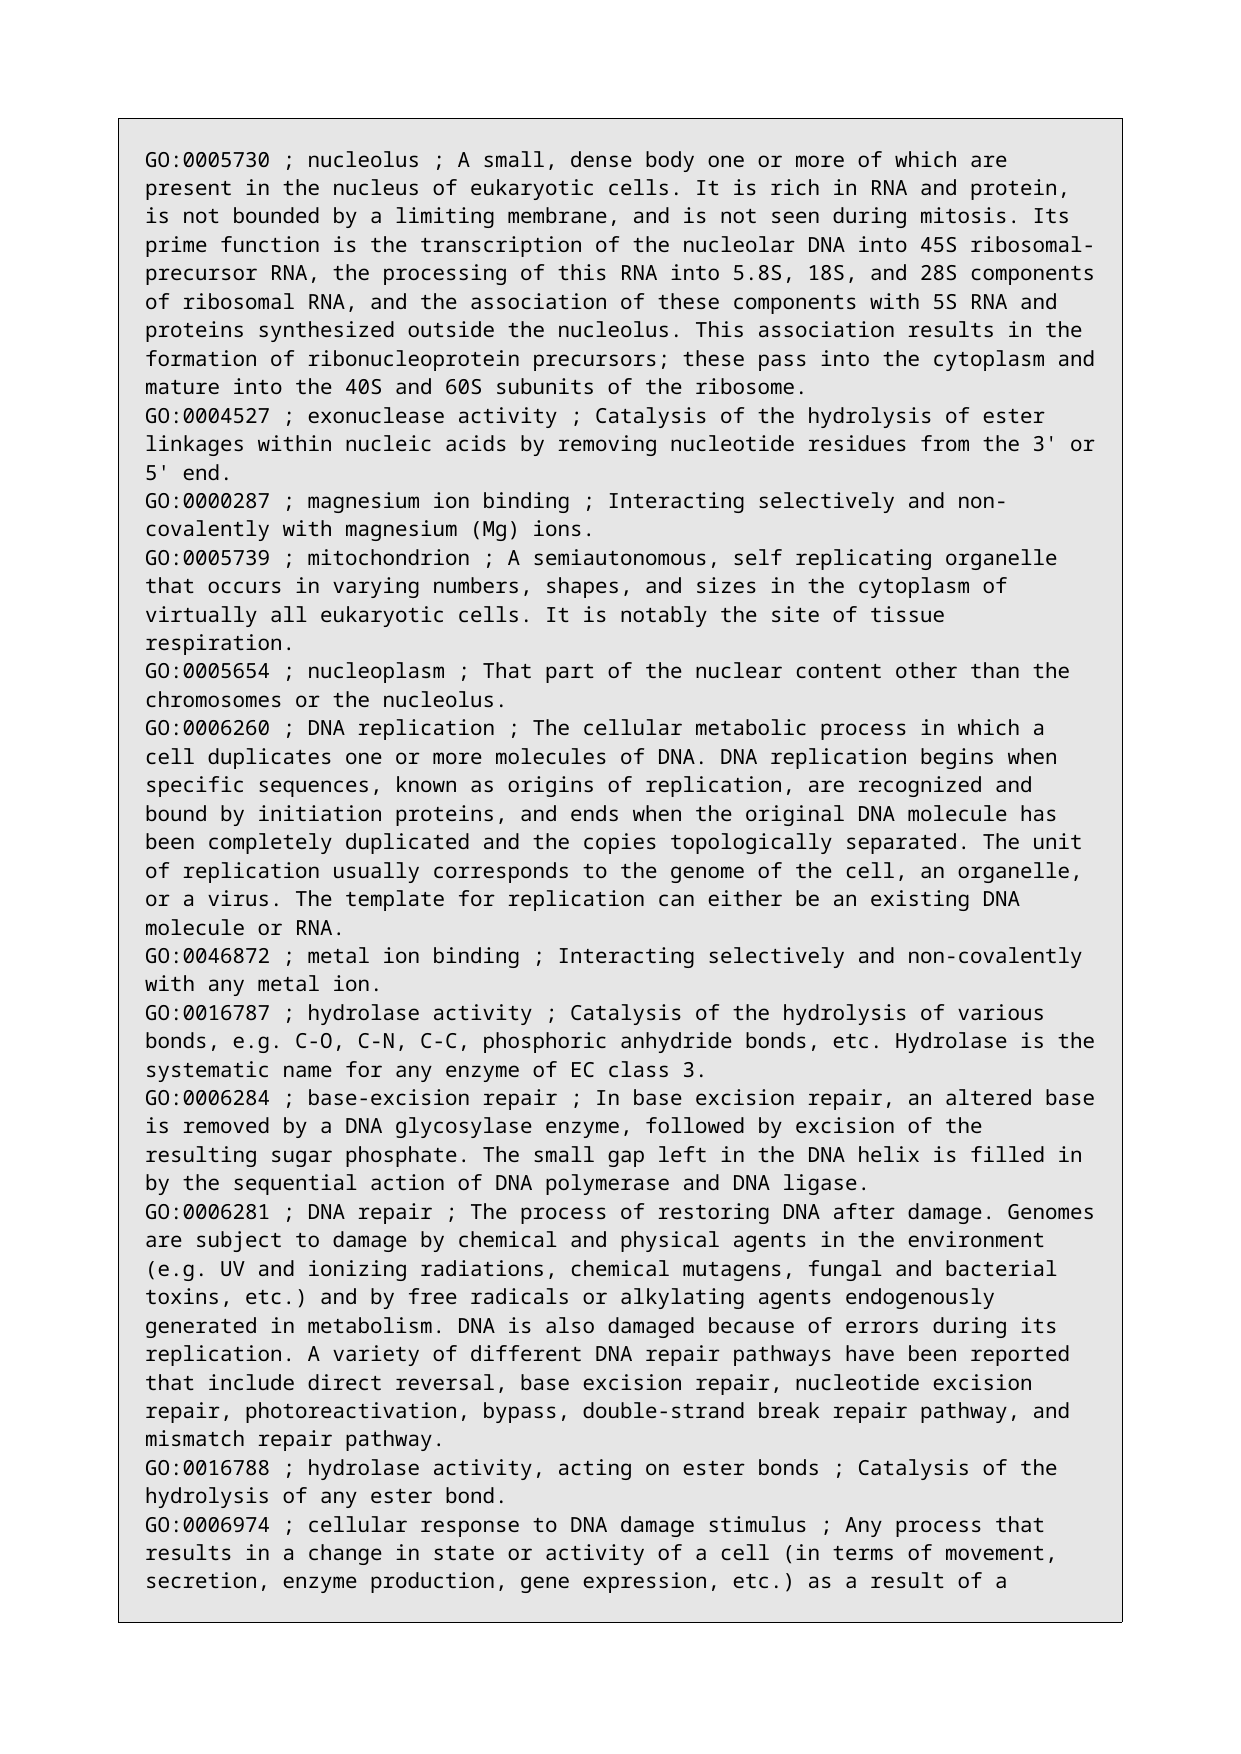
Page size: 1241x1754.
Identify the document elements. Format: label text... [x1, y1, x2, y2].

text GO:0046872 ; metal ion binding ; Interacting selectively and non-covalently with any metal ion. [119, 914, 1122, 971]
text GO:0006260 ; DNA replication ; The cellular metabolic process in which a cell duplicates one or more molecules of DNA. DNA replication begins when specific sequences, known as origins of replication, are recognized and bound by initiation proteins, and ends when the original DNA molecule has been completely duplicated and the copies topologically separated. The unit of replication usually corresponds to the genome of the cell, an organelle, or a virus. The template for replication can either be an existing DNA molecule or RNA. [119, 687, 1122, 914]
text GO:0005654 ; nucleoplasm ; That part of the nuclear content other than the chromosomes or the nucleolus. [119, 630, 1122, 687]
text GO:0006281 ; DNA repair ; The process of restoring DNA after damage. Genomes are subject to damage by chemical and physical agents in the environment (e.g. UV and ionizing radiations, chemical mutagens, fungal and bacterial toxins, etc.) and by free radicals or alkylating agents endogenously generated in metabolism. DNA is also damaged because of errors during its replication. A variety of different DNA repair pathways have been reported that include direct reversal, base excision repair, nucleotide excision repair, photoreactivation, bypass, double-strand break repair pathway, and mismatch repair pathway. [119, 1170, 1122, 1426]
text GO:0005739 ; mitochondrion ; A semiautonomous, self replicating organelle that occurs in varying numbers, shapes, and sizes in the cytoplasm of virtually all eukaryotic cells. It is notably the site of tissue respiration. [119, 516, 1122, 630]
text GO:0016787 ; hydrolase activity ; Catalysis of the hydrolysis of various bonds, e.g. C-O, C-N, C-C, phosphoric anhydride bonds, etc. Hydrolase is the systematic name for any enzyme of EC class 3. [119, 971, 1122, 1057]
text GO:0004527 ; exonuclease activity ; Catalysis of the hydrolysis of ester linkages within nucleic acids by removing nucleotide residues from the 3' or 5' end. [119, 374, 1122, 459]
text GO:0016788 ; hydrolase activity, acting on ester bonds ; Catalysis of the hydrolysis of any ester bond. [119, 1426, 1122, 1483]
text GO:0005730 ; nucleolus ; A small, dense body one or more of which are present in the nucleus of eukaryotic cells. It is rich in RNA and protein, is not bounded by a limiting membrane, and is not seen during mitosis. Its prime function is the transcription of the nucleolar DNA into 45S ribosomal-precursor RNA, the processing of this RNA into 5.8S, 18S, and 28S components of ribosomal RNA, and the association of these components with 5S RNA and proteins synthesized outside the nucleolus. This association results in the formation of ribonucleoprotein precursors; these pass into the cytoplasm and mature into the 40S and 60S subunits of the ribosome. [119, 119, 1122, 374]
text GO:0006974 ; cellular response to DNA damage stimulus ; Any process that results in a change in state or activity of a cell (in terms of movement, secretion, enzyme production, gene expression, etc.) as a result of a stimulus indicating damage to its DNA from environmental insults or errors during metabolism. [119, 1483, 1122, 1622]
text GO:0000287 ; magnesium ion binding ; Interacting selectively and non-covalently with magnesium (Mg) ions. [119, 459, 1122, 516]
text GO:0006284 ; base-excision repair ; In base excision repair, an altered base is removed by a DNA glycosylase enzyme, followed by excision of the resulting sugar phosphate. The small gap left in the DNA helix is filled in by the sequential action of DNA polymerase and DNA ligase. [119, 1057, 1122, 1170]
